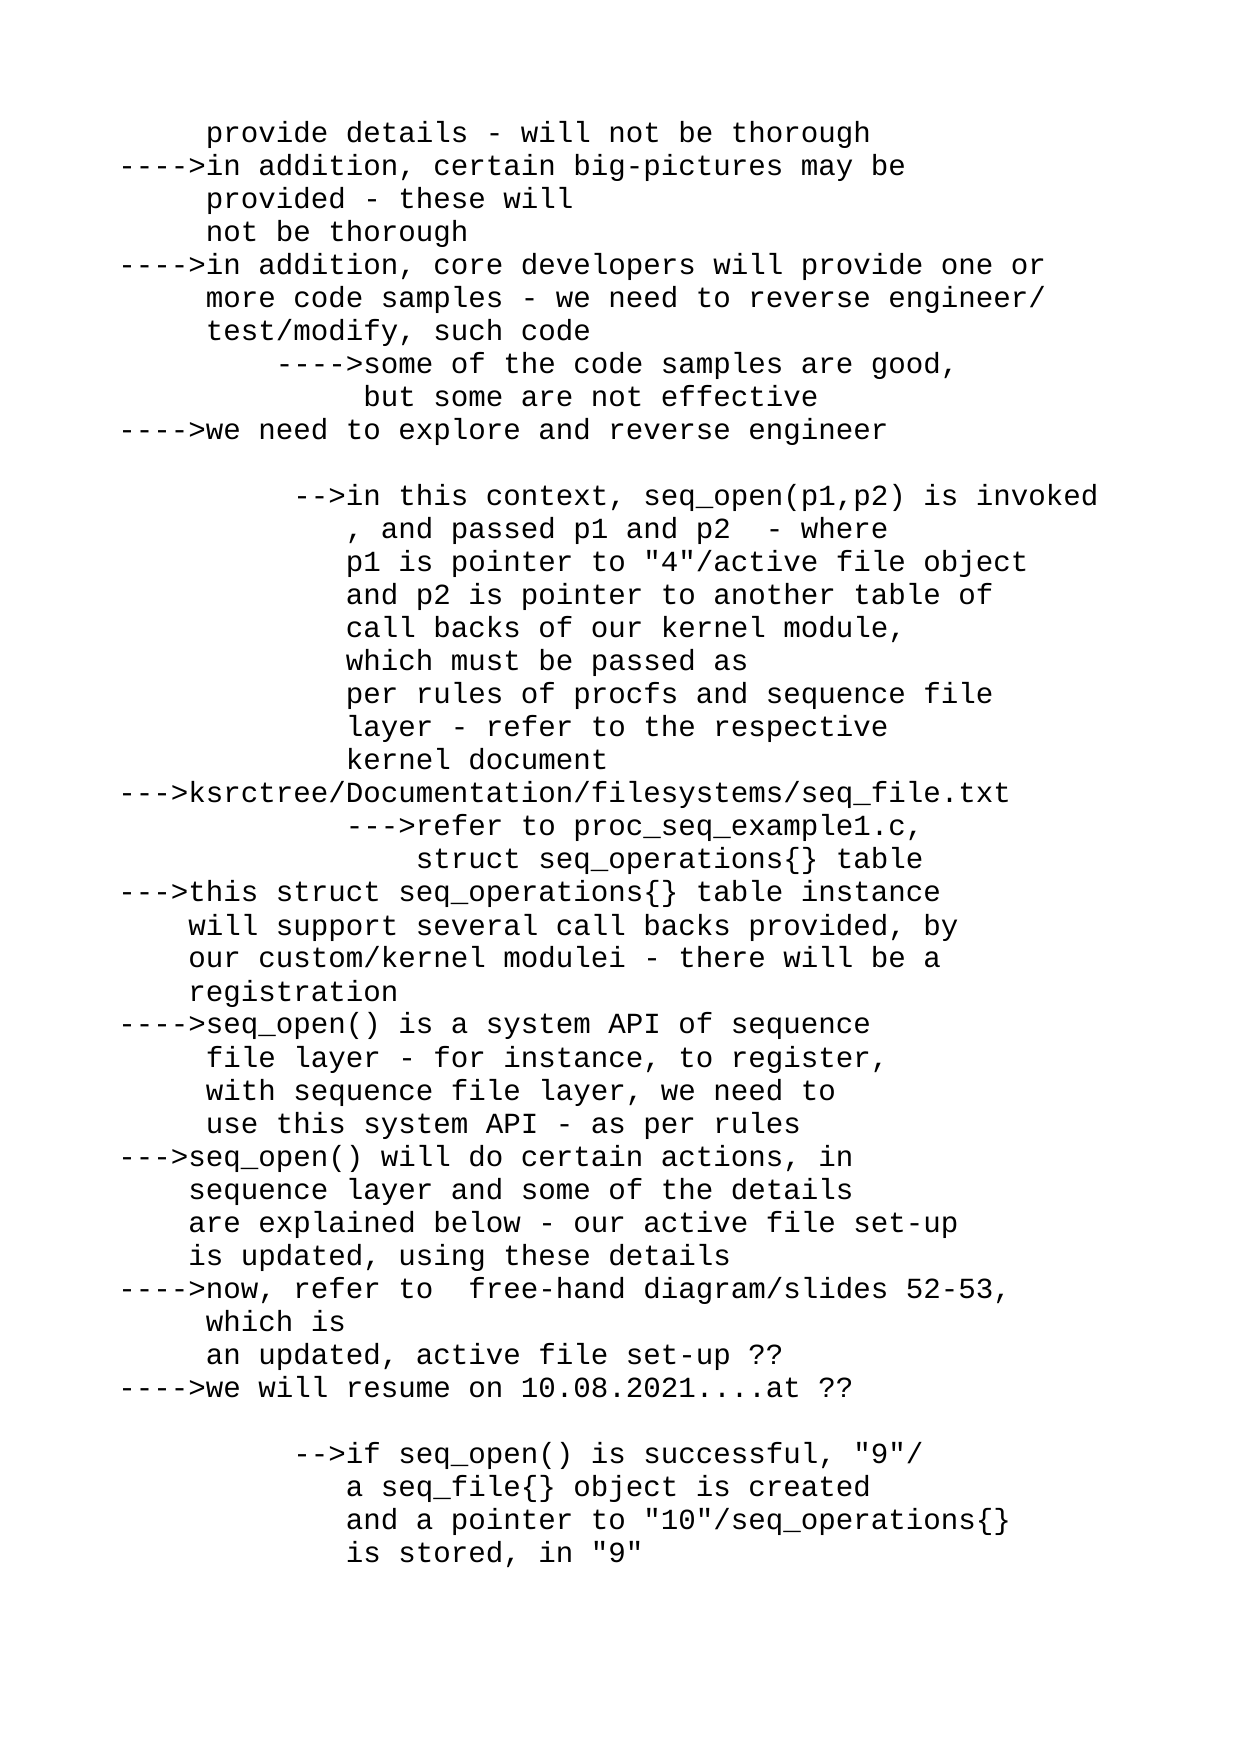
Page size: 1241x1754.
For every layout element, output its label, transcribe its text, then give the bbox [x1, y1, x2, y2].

text ---->now, refer to free-hand diagram/slides 52-53, [118, 1274, 1122, 1307]
text test/modify, such code [118, 316, 1122, 349]
text which must be passed as [118, 646, 1122, 679]
text which is [118, 1307, 1122, 1340]
text layer - refer to the respective [118, 712, 1122, 746]
text kernel document [118, 746, 1122, 778]
text more code samples - we need to reverse engineer/ [118, 283, 1122, 316]
text and p2 is pointer to another table of [118, 580, 1122, 613]
text -->in this context, seq_open(p1,p2) is invoked [118, 481, 1122, 514]
text is updated, using these details [118, 1241, 1122, 1274]
text --->seq_open() will do certain actions, in [118, 1142, 1122, 1175]
text an updated, active file set-up ?? [118, 1340, 1122, 1373]
text sequence layer and some of the details [118, 1175, 1122, 1208]
text ---->some of the code samples are good, [118, 349, 1122, 382]
text ---->seq_open() is a system API of sequence [118, 1010, 1122, 1043]
text will support several call backs provided, by [118, 911, 1122, 944]
text registration [118, 977, 1122, 1010]
text --->refer to proc_seq_example1.c, [118, 812, 1122, 844]
text --->ksrctree/Documentation/filesystems/seq_file.txt [118, 778, 1122, 812]
text call backs of our kernel module, [118, 613, 1122, 646]
text -->if seq_open() is successful, "9"/ [118, 1439, 1122, 1472]
text use this system API - as per rules [118, 1109, 1122, 1142]
text provided - these will [118, 184, 1122, 217]
text and a pointer to "10"/seq_operations{} [118, 1505, 1122, 1538]
text p1 is pointer to "4"/active file object [118, 547, 1122, 580]
text with sequence file layer, we need to [118, 1076, 1122, 1109]
text ---->in addition, core developers will provide one or [118, 250, 1122, 283]
text are explained below - our active file set-up [118, 1208, 1122, 1241]
text ---->we will resume on 10.08.2021....at ?? [118, 1373, 1122, 1406]
text --->this struct seq_operations{} table instance [118, 878, 1122, 911]
text ---->we need to explore and reverse engineer [118, 415, 1122, 448]
text a seq_file{} object is created [118, 1472, 1122, 1505]
text not be thorough [118, 217, 1122, 250]
text , and passed p1 and p2 - where [118, 514, 1122, 547]
text ---->in addition, certain big-pictures may be [118, 151, 1122, 184]
text provide details - will not be thorough [118, 118, 1122, 151]
text our custom/kernel modulei - there will be a [118, 944, 1122, 977]
text per rules of procfs and sequence file [118, 679, 1122, 712]
text but some are not effective [118, 382, 1122, 415]
text is stored, in "9" [118, 1538, 1122, 1571]
text struct seq_operations{} table [118, 844, 1122, 878]
text file layer - for instance, to register, [118, 1043, 1122, 1076]
